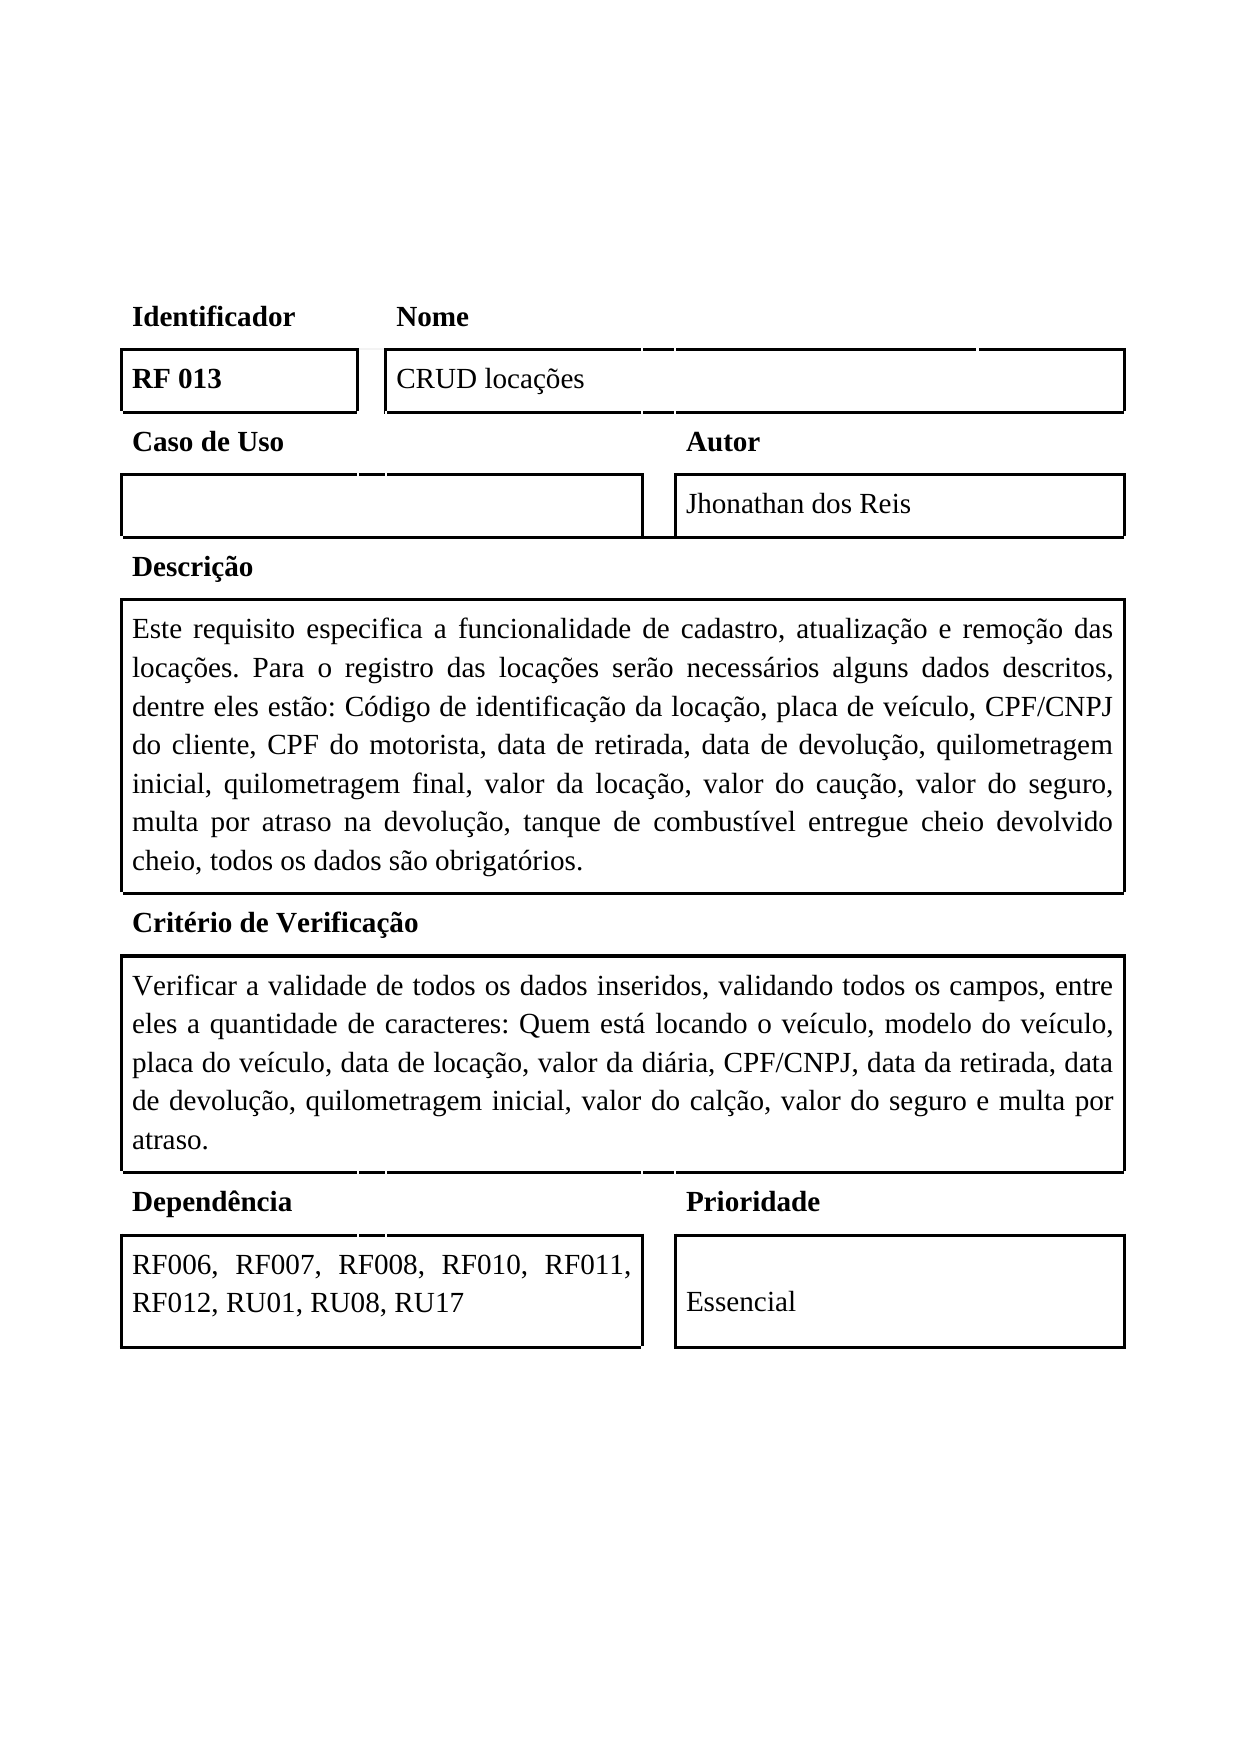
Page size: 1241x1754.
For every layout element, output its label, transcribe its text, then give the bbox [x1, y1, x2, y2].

table_cell RF006, RF007, RF008, RF010, RF011, RF012, RU01, RU08, RU17 [123, 1237, 641, 1346]
table_cell RF 013 [123, 351, 356, 411]
table_cell [123, 476, 641, 536]
table_cell Essencial [677, 1237, 1123, 1346]
table_cell [359, 1174, 385, 1233]
table_cell [387, 1174, 641, 1233]
table_header [676, 289, 976, 348]
table_cell Descrição [123, 539, 1124, 598]
table_cell [387, 414, 641, 473]
table_header Nome [387, 289, 641, 348]
table_cell [359, 350, 384, 411]
table_cell [359, 413, 385, 473]
table_header [359, 289, 385, 348]
table_cell [644, 1237, 674, 1346]
table_cell Prioridade [676, 1174, 1124, 1233]
table_header [979, 289, 1124, 348]
table_cell Autor [676, 414, 1124, 473]
table_cell Verificar a validade de todos os dados inseridos, validando todos os campos, entre eles a quantidade de caracteres: Quem está locando o veículo, modelo do veículo, placa do veículo, data de locação, valor da diária, CPF/CNPJ, data da retirada, data de devolução, quilometragem inicial, valor do calção, valor do seguro e multa por atraso. [123, 958, 1123, 1171]
table_cell CRUD locações [387, 351, 1123, 411]
table_header Identificador [123, 289, 357, 348]
table_header [643, 289, 674, 348]
table_cell [643, 414, 674, 473]
table_cell [643, 1174, 674, 1233]
table_cell [644, 476, 674, 536]
table_cell Caso de Uso [123, 414, 357, 473]
table_cell Dependência [123, 1174, 357, 1233]
table_cell Jhonathan dos Reis [677, 476, 1123, 536]
table_cell Este requisito especifica a funcionalidade de cadastro, atualização e remoção das locações. Para o registro das locações serão necessários alguns dados descritos, dentre eles estão: Código de identificação da locação, placa de veículo, CPF/CNPJ do cliente, CPF do motorista, data de retirada, data de devolução, quilometragem inicial, quilometragem final, valor da locação, valor do caução, valor do seguro, multa por atraso na devolução, tanque de combustível entregue cheio devolvido cheio, todos os dados são obrigatórios. [123, 601, 1123, 892]
table_cell Critério de Verificação [123, 895, 1124, 954]
